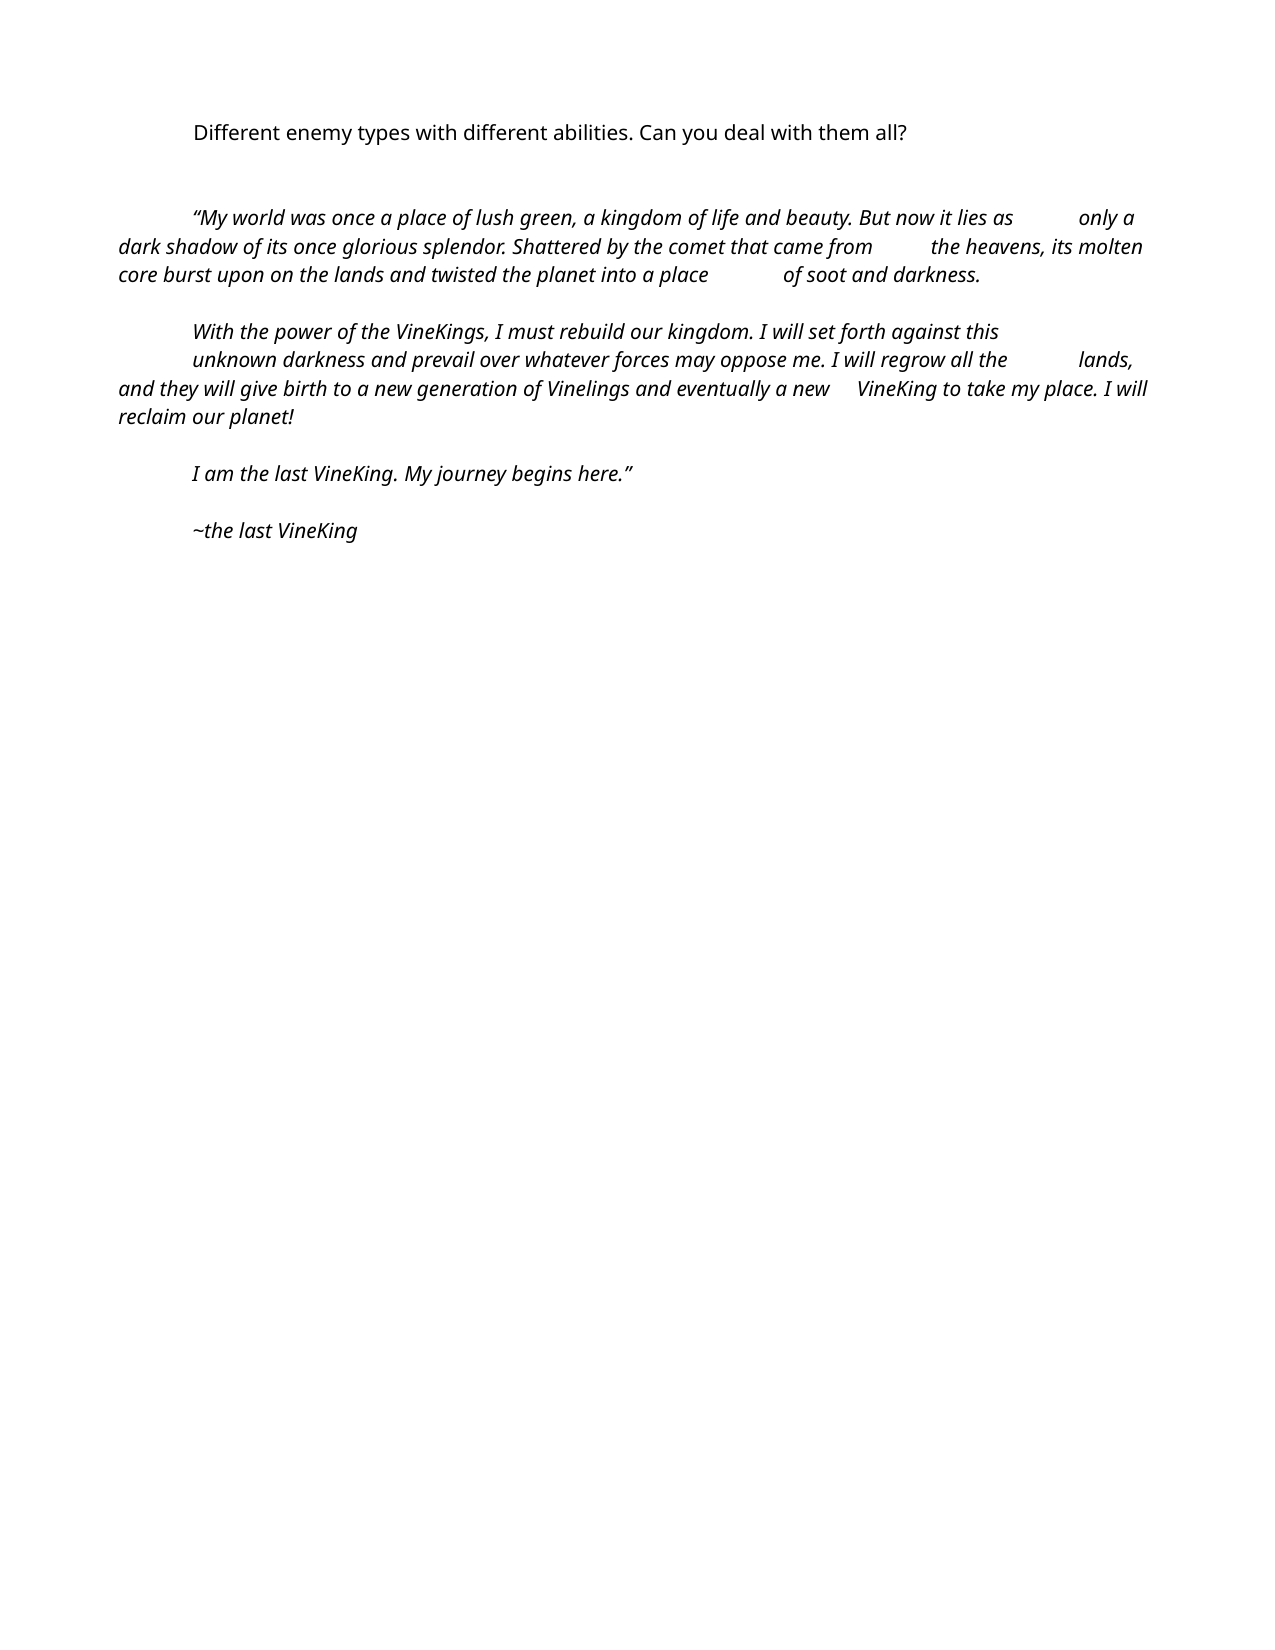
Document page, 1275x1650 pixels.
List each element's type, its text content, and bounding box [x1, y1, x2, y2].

text With the power of the VineKings, I must rebuild our kingdom. I will set forth against this unknown darkness and prevail over whatever forces may oppose me. I will regrow all the lands, and they will give birth to a new generation of Vinelings and eventually a new VineKing to take my place. I will reclaim our planet! [118, 317, 1157, 431]
text “My world was once a place of lush green, a kingdom of life and beauty. But now it lies as only a dark shadow of its once glorious splendor. Shattered by the comet that came from the heavens, its molten core burst upon on the lands and twisted the planet into a place of soot and darkness. [118, 203, 1157, 289]
text I am the last VineKing. My journey begins here.” [118, 459, 1157, 488]
text ~the last VineKing [118, 516, 1157, 545]
list Different enemy types with different abilities. Can you deal with them all? [156, 118, 1157, 147]
